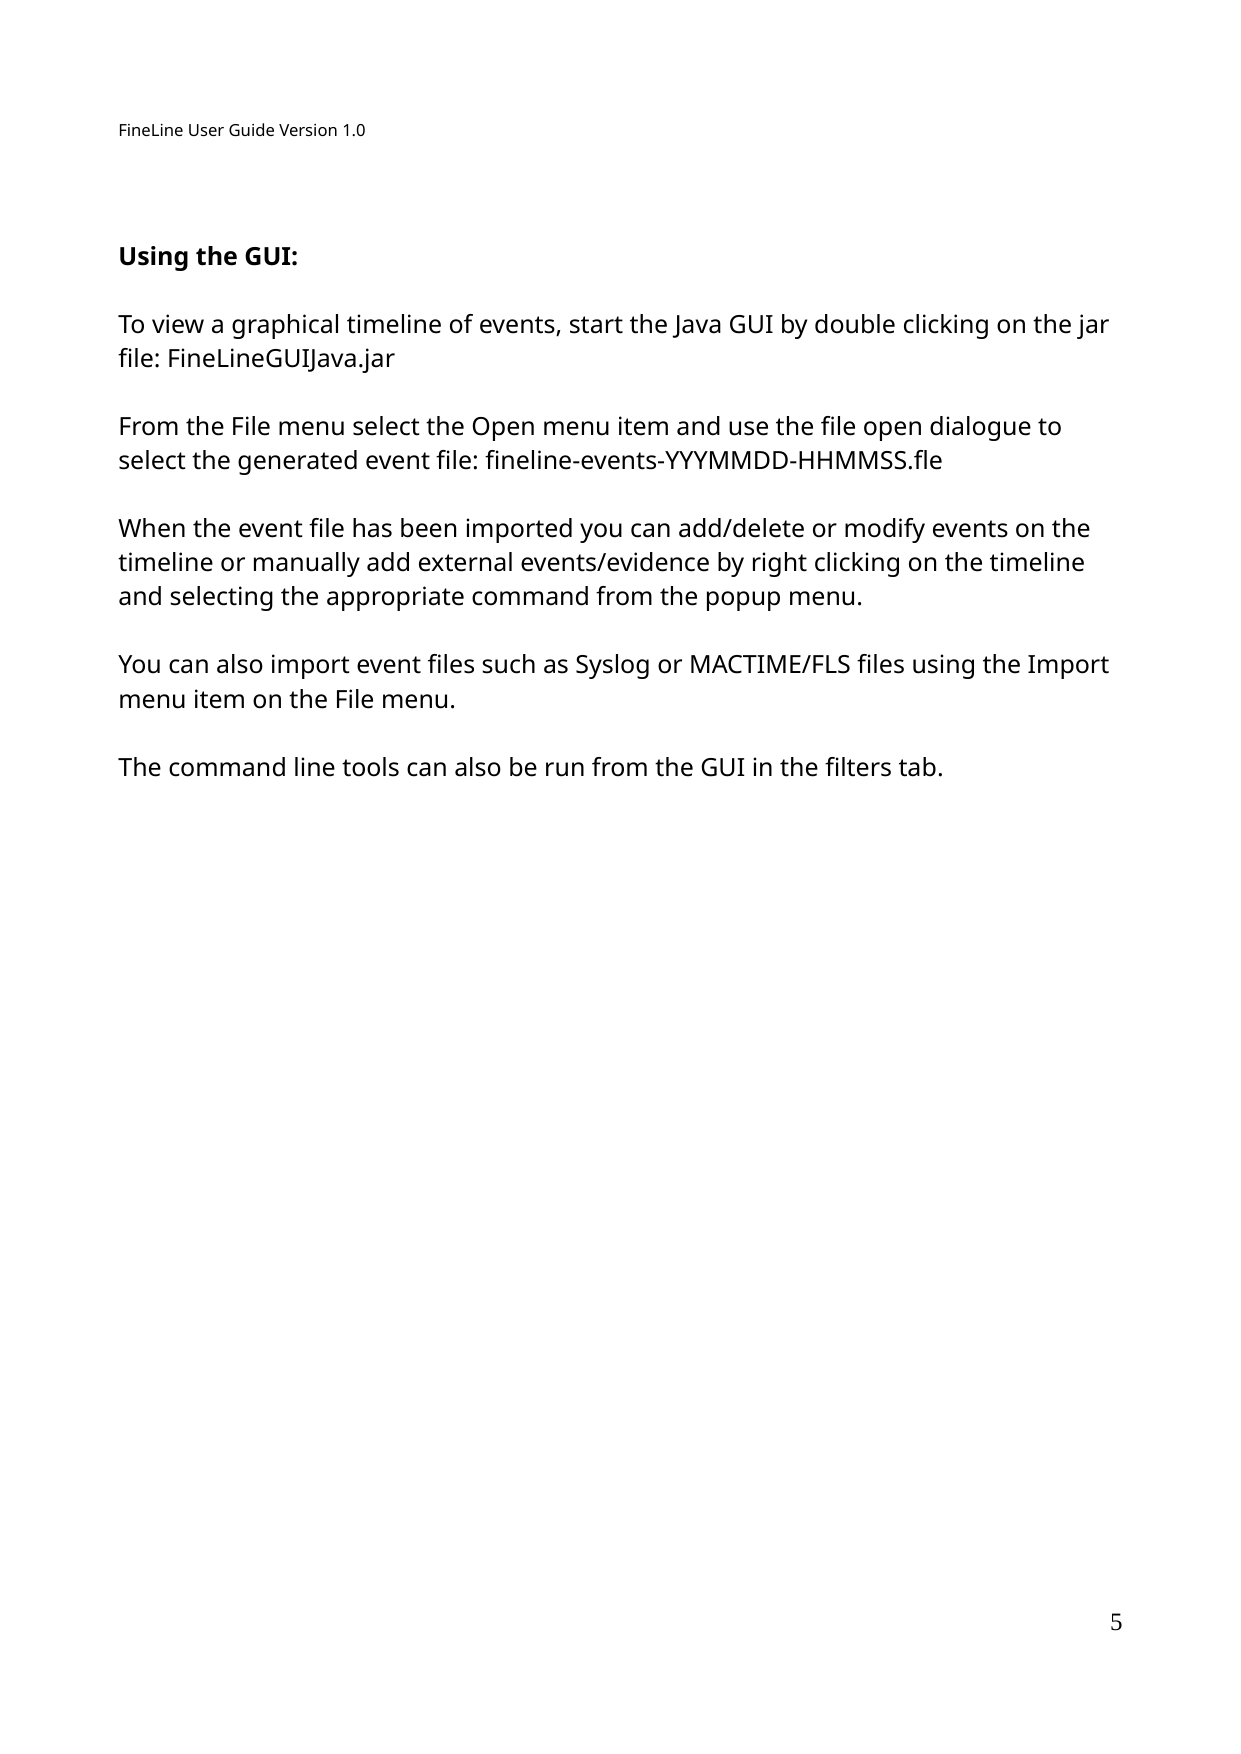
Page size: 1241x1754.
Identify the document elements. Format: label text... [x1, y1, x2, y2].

text To view a graphical timeline of events, start the Java GUI by double clicking on the jar file: FineLineGUIJava.jar [118, 307, 1122, 375]
text From the File menu select the Open menu item and use the file open dialogue to select the generated event file: fineline-events-YYYMMDD-HHMMSS.fle [118, 409, 1122, 477]
text Using the GUI: [118, 238, 1122, 272]
text The command line tools can also be run from the GUI in the filters tab. [118, 749, 1122, 783]
text You can also import event files such as Syslog or MACTIME/FLS files using the Import menu item on the File menu. [118, 647, 1122, 715]
text When the event file has been imported you can add/delete or modify events on the timeline or manually add external events/evidence by right clicking on the timeline and selecting the appropriate command from the popup menu. [118, 511, 1122, 613]
